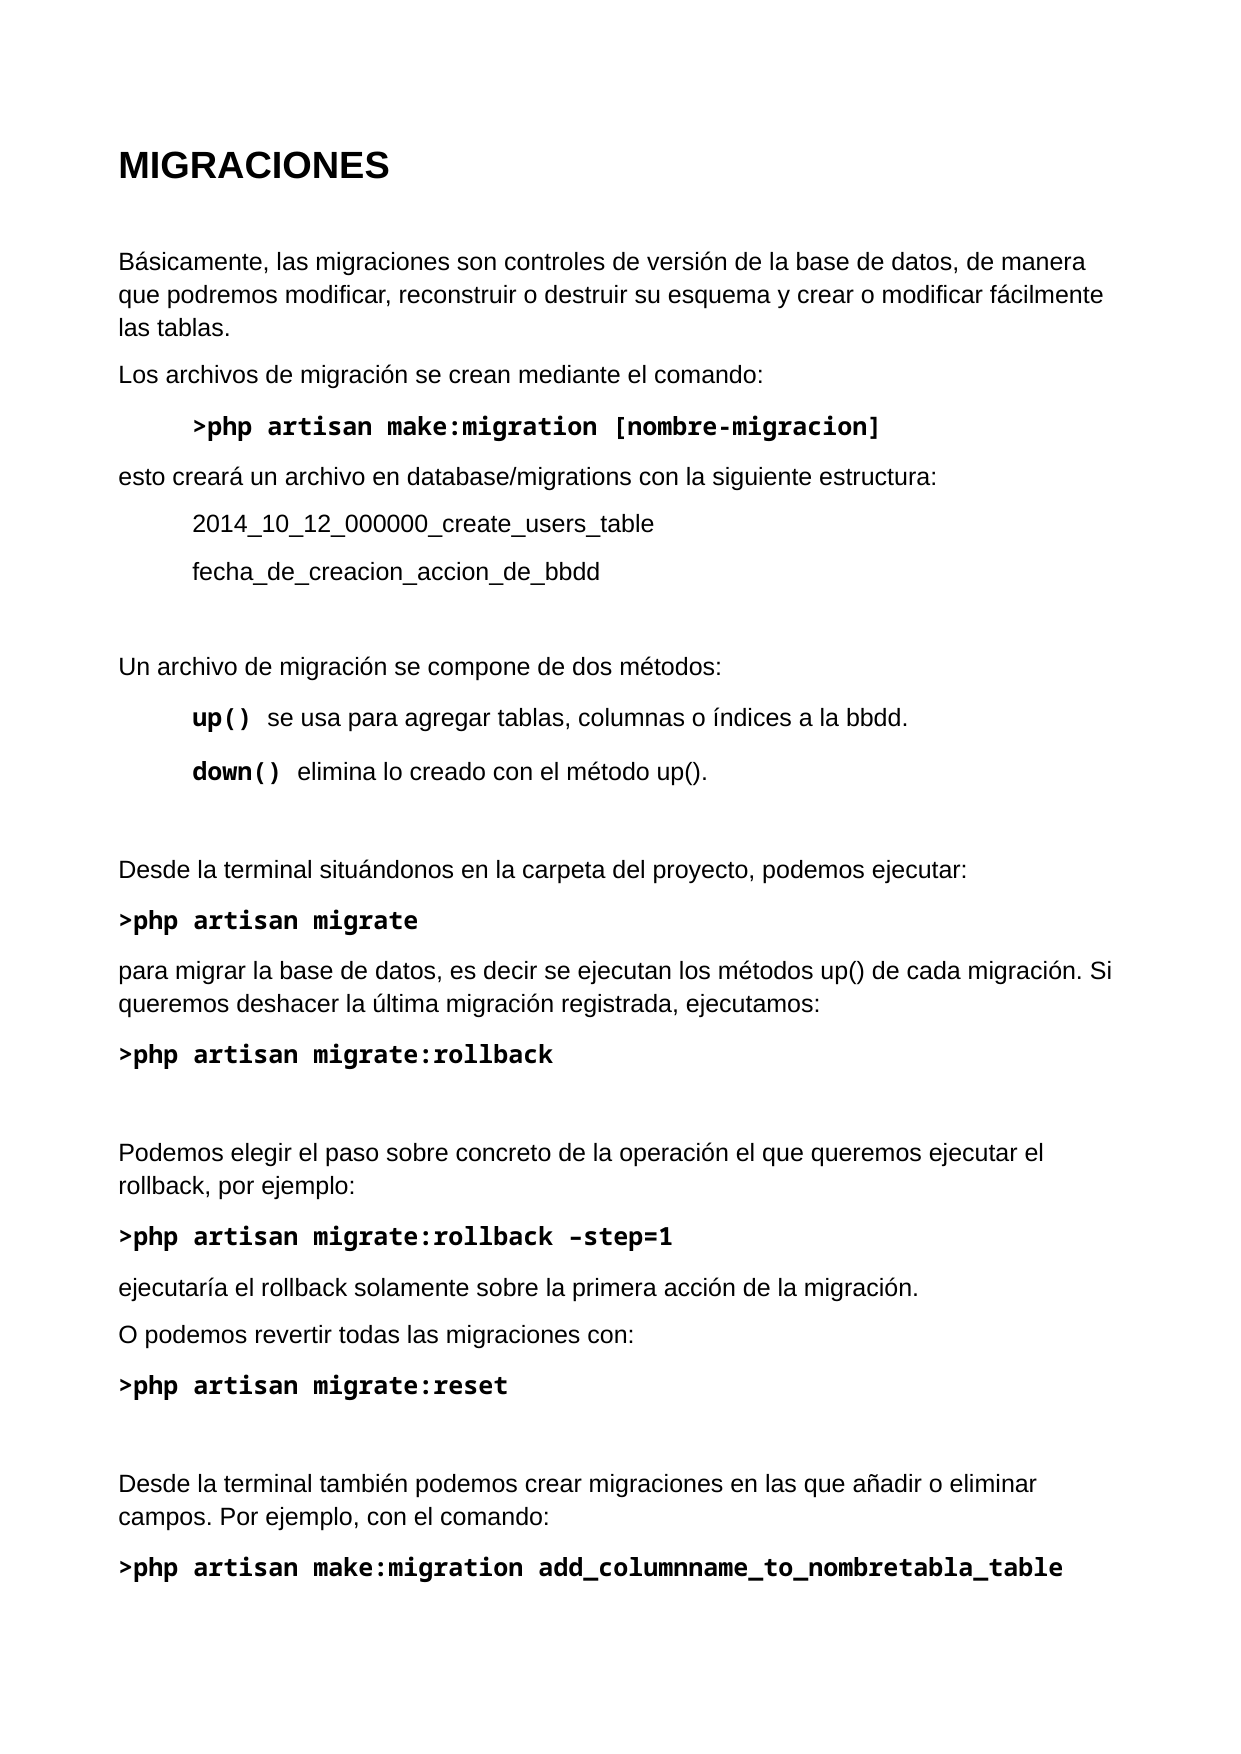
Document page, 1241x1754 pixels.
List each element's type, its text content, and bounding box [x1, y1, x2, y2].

text Desde la terminal situándonos en la carpeta del proyecto, podemos ejecutar: [118, 855, 1122, 884]
text >php artisan migrate:reset [118, 1368, 1122, 1402]
text Los archivos de migración se crean mediante el comando: [118, 361, 1122, 389]
text >php artisan make:migration [nombre-migracion] [118, 408, 1122, 442]
text Un archivo de migración se compone de dos métodos: [118, 652, 1122, 681]
text O podemos revertir todas las migraciones con: [118, 1320, 1122, 1349]
text ejecutaría el rollback solamente sobre la primera acción de la migración. [118, 1273, 1122, 1301]
text >php artisan make:migration add_columnname_to_nombretabla_table [118, 1550, 1122, 1584]
text >php artisan migrate:rollback –step=1 [118, 1219, 1122, 1253]
text para migrar la base de datos, es decir se ejecutan los métodos up() de cada migración. Si queremos deshacer la última migración registrada, ejecutamos: [118, 956, 1122, 1018]
text esto creará un archivo en database/migrations con la siguiente estructura: [118, 462, 1122, 491]
text fecha_de_creacion_accion_de_bbdd [118, 557, 1122, 586]
text Podemos elegir el paso sobre concreto de la operación el que queremos ejecutar el rollback, por ejemplo: [118, 1138, 1122, 1200]
text >php artisan migrate:rollback [118, 1037, 1122, 1071]
text up() se usa para agregar tablas, columnas o índices a la bbdd. [118, 700, 1122, 734]
text down() elimina lo creado con el método up(). [118, 754, 1122, 788]
text 2014_10_12_000000_create_users_table [118, 509, 1122, 538]
text Desde la terminal también podemos crear migraciones en las que añadir o eliminar campos. Por ejemplo, con el comando: [118, 1469, 1122, 1531]
text Básicamente, las migraciones son controles de versión de la base de datos, de manera que podremos modificar, reconstruir o destruir su esquema y crear o modificar fácilmente las tablas. [118, 247, 1122, 342]
subtitle MIGRACIONES [118, 143, 1122, 187]
text >php artisan migrate [118, 903, 1122, 937]
